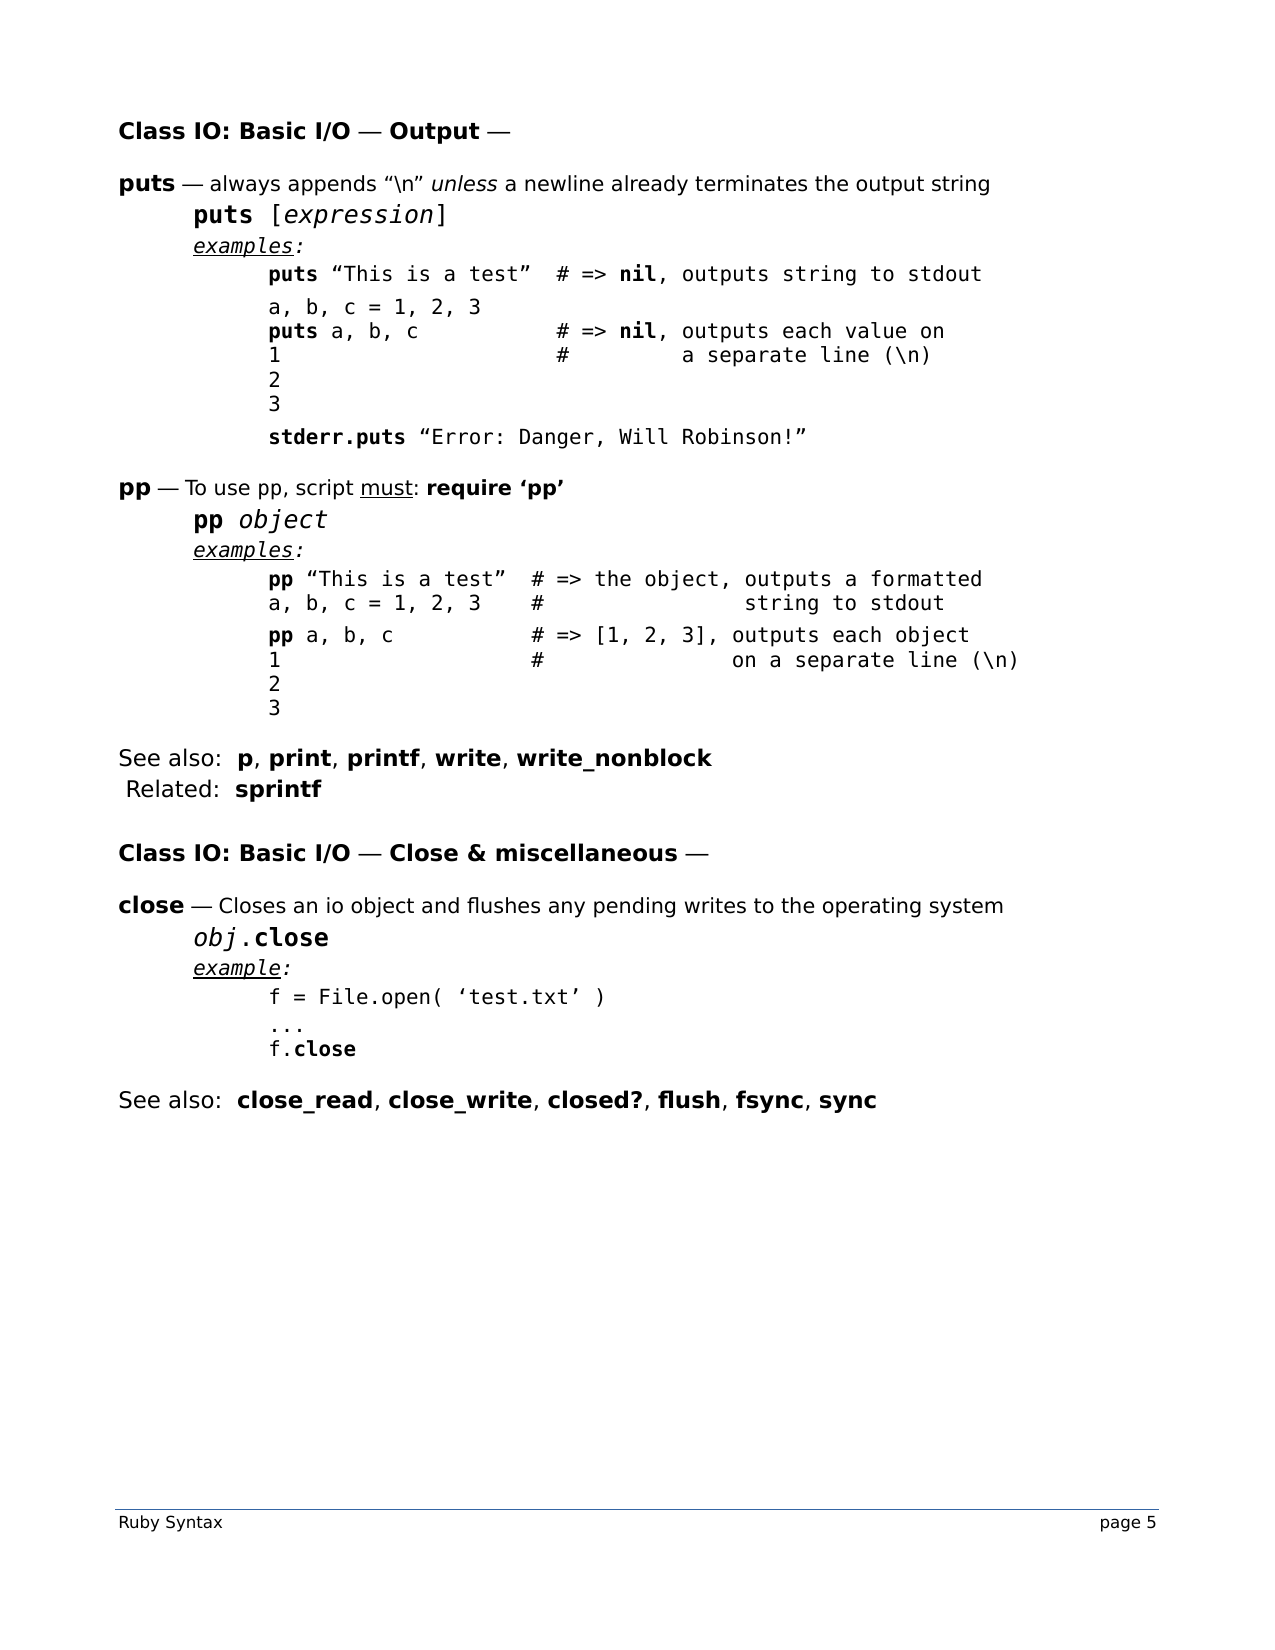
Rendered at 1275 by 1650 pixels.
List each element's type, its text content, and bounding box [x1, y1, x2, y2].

text See also: close_read, close_write, closed?, flush, fsync, sync [118, 1087, 1157, 1113]
text a, b, c = 1, 2, 3 [268, 295, 1157, 319]
text puts a, b, c # => nil, outputs each value on [268, 319, 1157, 343]
text See also: p, print, printf, write, write_nonblock [118, 746, 1157, 772]
text a, b, c = 1, 2, 3 # string to stdout [268, 591, 1157, 615]
text pp ― To use pp, script must: require ‘pp’ [118, 474, 1157, 501]
text 3 [268, 392, 1157, 416]
text obj.close [193, 923, 1157, 952]
text Class IO: Basic I/O ― Output ― [118, 118, 1157, 145]
text 1 # a separate line (\n) [268, 343, 1157, 368]
text pp “This is a test” # => the object, outputs a formatted [268, 567, 1157, 591]
text f.close [268, 1037, 1157, 1062]
text puts “This is a test” # => nil, outputs string to stdout [268, 262, 1157, 287]
text puts [expression] [193, 201, 1157, 230]
text 1 # on a separate line (\n) [268, 648, 1157, 672]
text pp object [193, 505, 1157, 534]
text f = File.open( ‘test.txt’ ) [268, 985, 1157, 1009]
text pp a, b, c # => [1, 2, 3], outputs each object [268, 623, 1157, 648]
text 2 [268, 368, 1157, 392]
text stderr.puts “Error: Danger, Will Robinson!” [268, 425, 1157, 449]
text 3 [268, 696, 1157, 721]
text examples: [193, 538, 1157, 562]
text puts ― always appends “\n” unless a newline already terminates the output string [118, 170, 1157, 196]
text Class IO: Basic I/O ― Close & miscellaneous ― [118, 841, 1157, 867]
text 2 [268, 672, 1157, 696]
text Related: sprintf [118, 776, 1157, 803]
text close ― Closes an io object and flushes any pending writes to the operating system [118, 892, 1157, 919]
text example: [193, 956, 1157, 981]
text examples: [193, 234, 1157, 258]
text ... [268, 1013, 1157, 1037]
